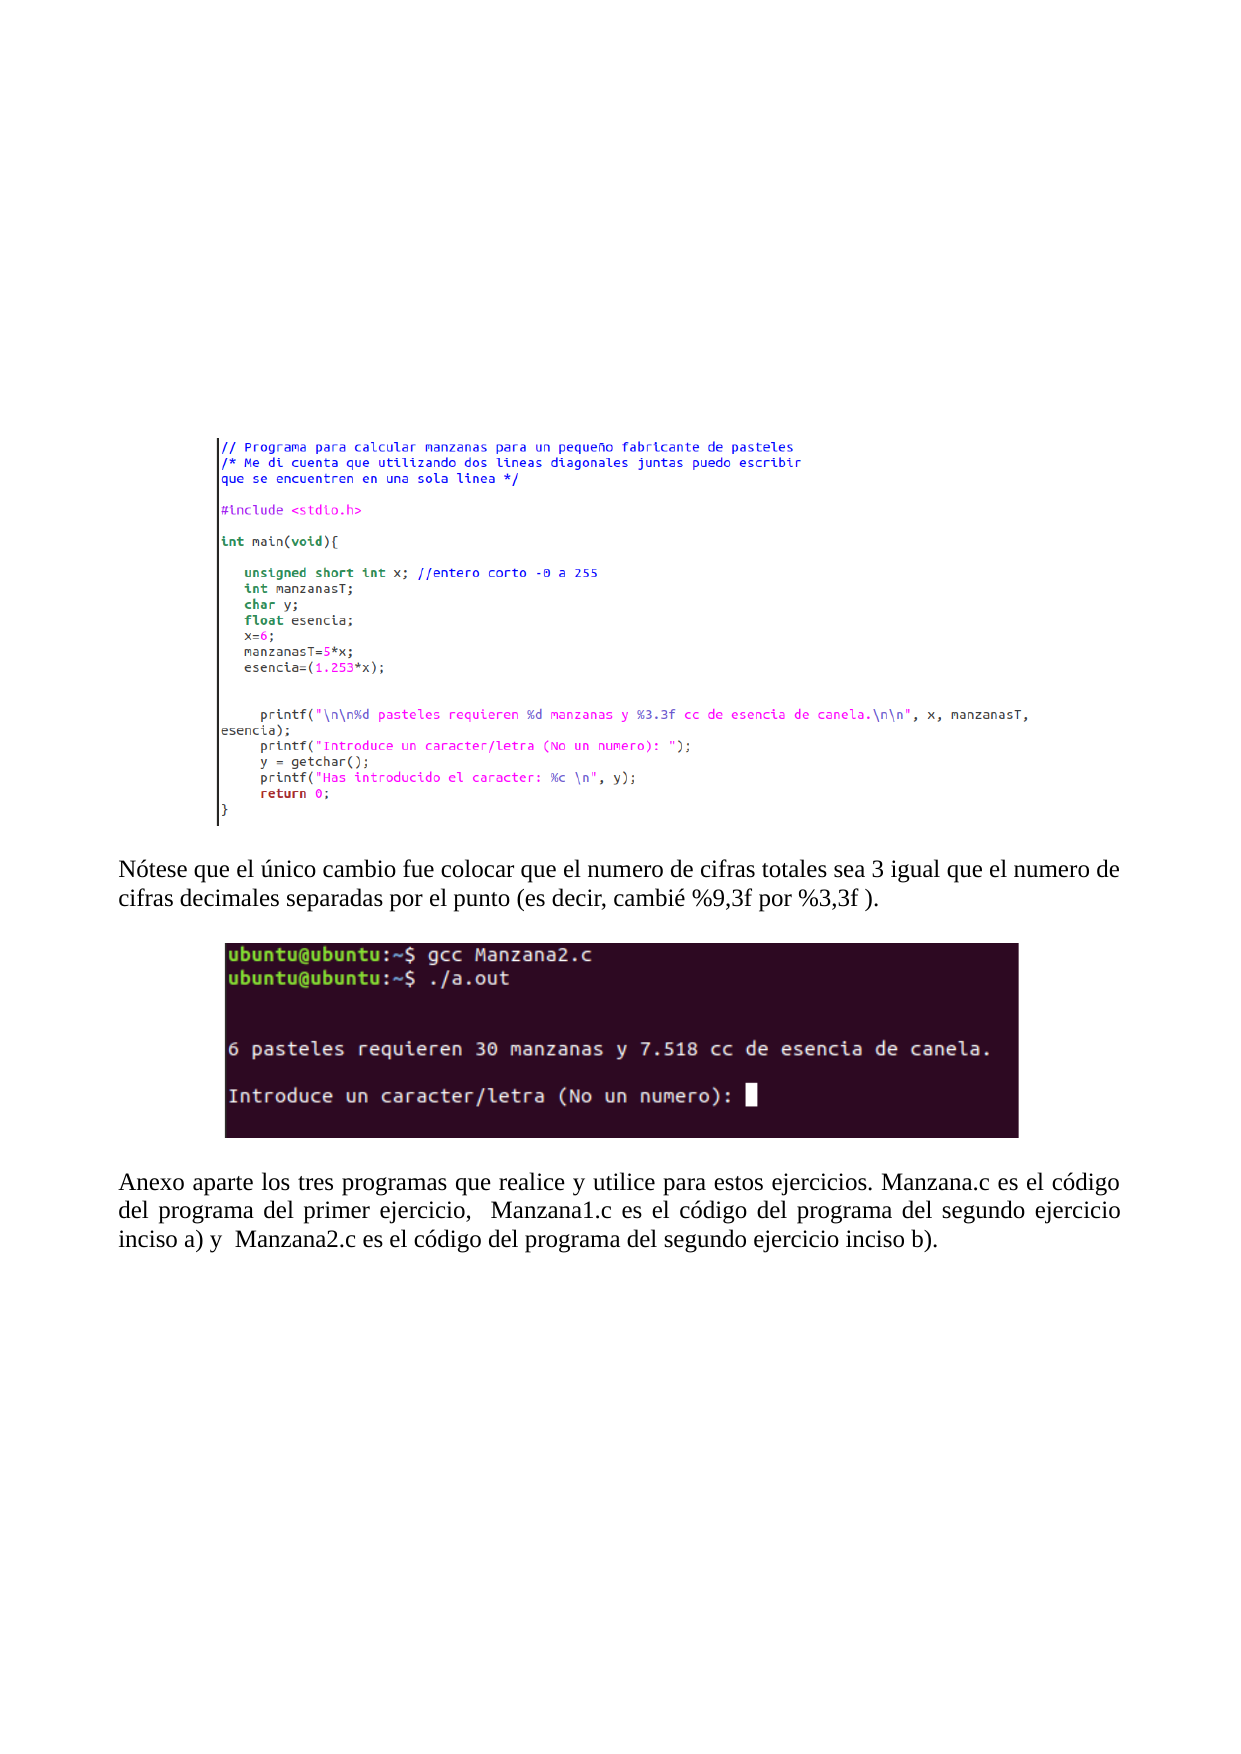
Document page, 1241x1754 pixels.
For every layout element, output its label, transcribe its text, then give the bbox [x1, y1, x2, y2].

picture [216, 438, 1037, 826]
picture [224, 943, 1019, 1138]
text Nótese que el único cambio fue colocar que el numero de cifras totales sea 3 igual que el numero de cifras decimales separadas por el punto (es decir, cambié %9,3f por %3,3f ). [118, 854, 1122, 912]
text Anexo aparte los tres programas que realice y utilice para estos ejercicios. Manzana.c es el código del programa del primer ejercicio, Manzana1.c es el código del programa del segundo ejercicio inciso a) y Manzana2.c es el código del programa del segundo ejercicio inciso b). [118, 1167, 1122, 1253]
